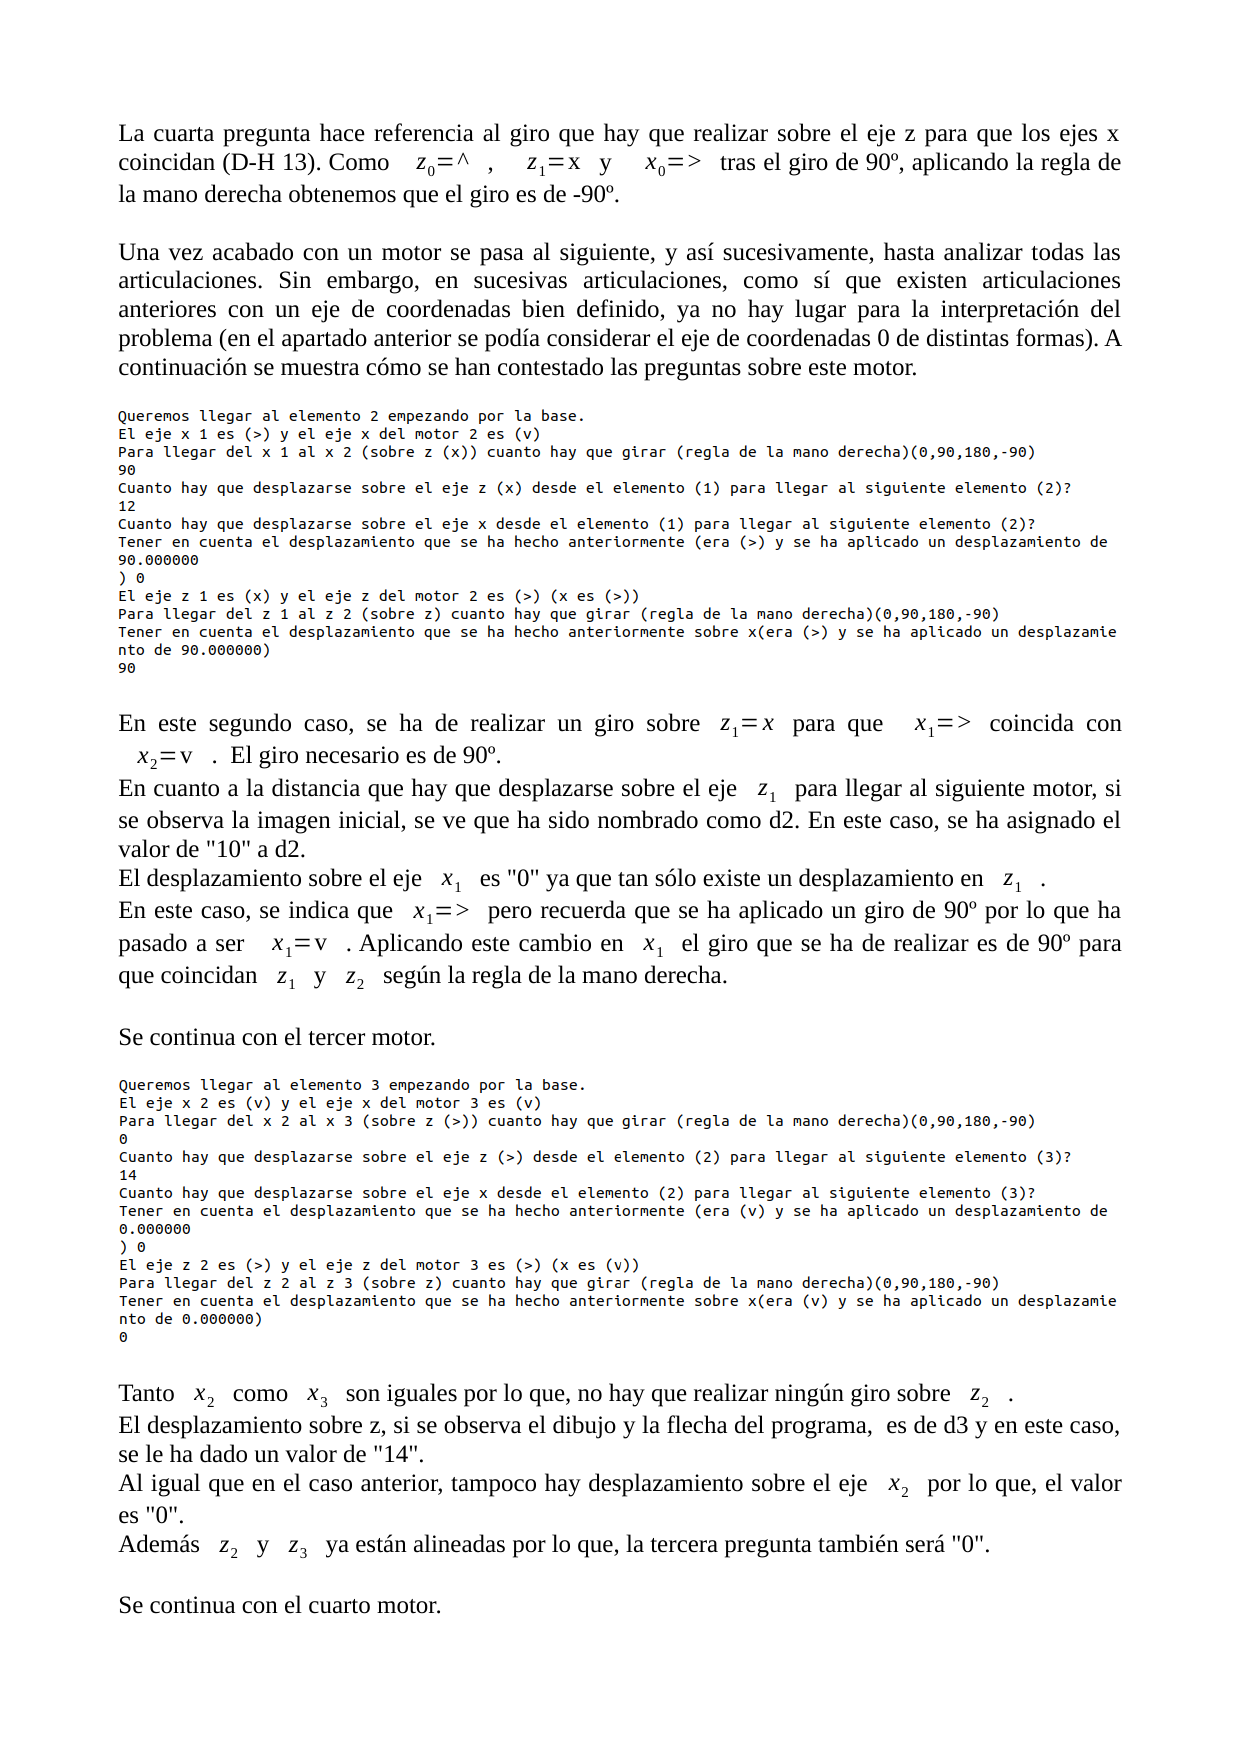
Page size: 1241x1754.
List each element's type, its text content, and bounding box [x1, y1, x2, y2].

text Una vez acabado con un motor se pasa al siguiente, y así sucesivamente, hasta analizar todas las articulaciones. Sin embargo, en sucesivas articulaciones, como sí que existen articulaciones anteriores con un eje de coordenadas bien definido, ya no hay lugar para la interpretación del problema (en el apartado anterior se podía considerar el eje de coordenadas 0 de distintas formas). A continuación se muestra cómo se han contestado las preguntas sobre este motor. [118, 237, 1122, 381]
picture [118, 1079, 1123, 1350]
picture [118, 409, 1123, 679]
text El desplazamiento sobre el ejees "0" ya que tan sólo existe un desplazamiento en. [118, 863, 1122, 895]
text Tantocomoson iguales por lo que, no hay que realizar ningún giro sobre. [118, 1378, 1122, 1410]
text Se continua con el tercer motor. [118, 1022, 1122, 1050]
text Al igual que en el caso anterior, tampoco hay desplazamiento sobre el ejepor lo que, el valor es "0". [118, 1468, 1122, 1529]
text Se continua con el cuarto motor. [118, 1590, 1122, 1619]
text En cuanto a la distancia que hay que desplazarse sobre el ejepara llegar al siguiente motor, si se observa la imagen inicial, se ve que ha sido nombrado como d2. En este caso, se ha asignado el valor de "10" a d2. [118, 773, 1122, 863]
text En este segundo caso, se ha de realizar un giro sobrepara que coincida con . El giro necesario es de 90º. [118, 708, 1122, 773]
text La cuarta pregunta hace referencia al giro que hay que realizar sobre el eje z para que los ejes x coincidan (D-H 13). Como , y tras el giro de 90º, aplicando la regla de la mano derecha obtenemos que el giro es de -90º. [118, 118, 1122, 208]
text En este caso, se indica quepero recuerda que se ha aplicado un giro de 90º por lo que ha pasado a ser . Aplicando este cambio enel giro que se ha de realizar es de 90º para que coincidanysegún la regla de la mano derecha. [118, 895, 1122, 993]
text El desplazamiento sobre z, si se observa el dibujo y la flecha del programa, es de d3 y en este caso, se le ha dado un valor de "14". [118, 1410, 1122, 1468]
text Ademásyya están alineadas por lo que, la tercera pregunta también será "0". [118, 1529, 1122, 1562]
